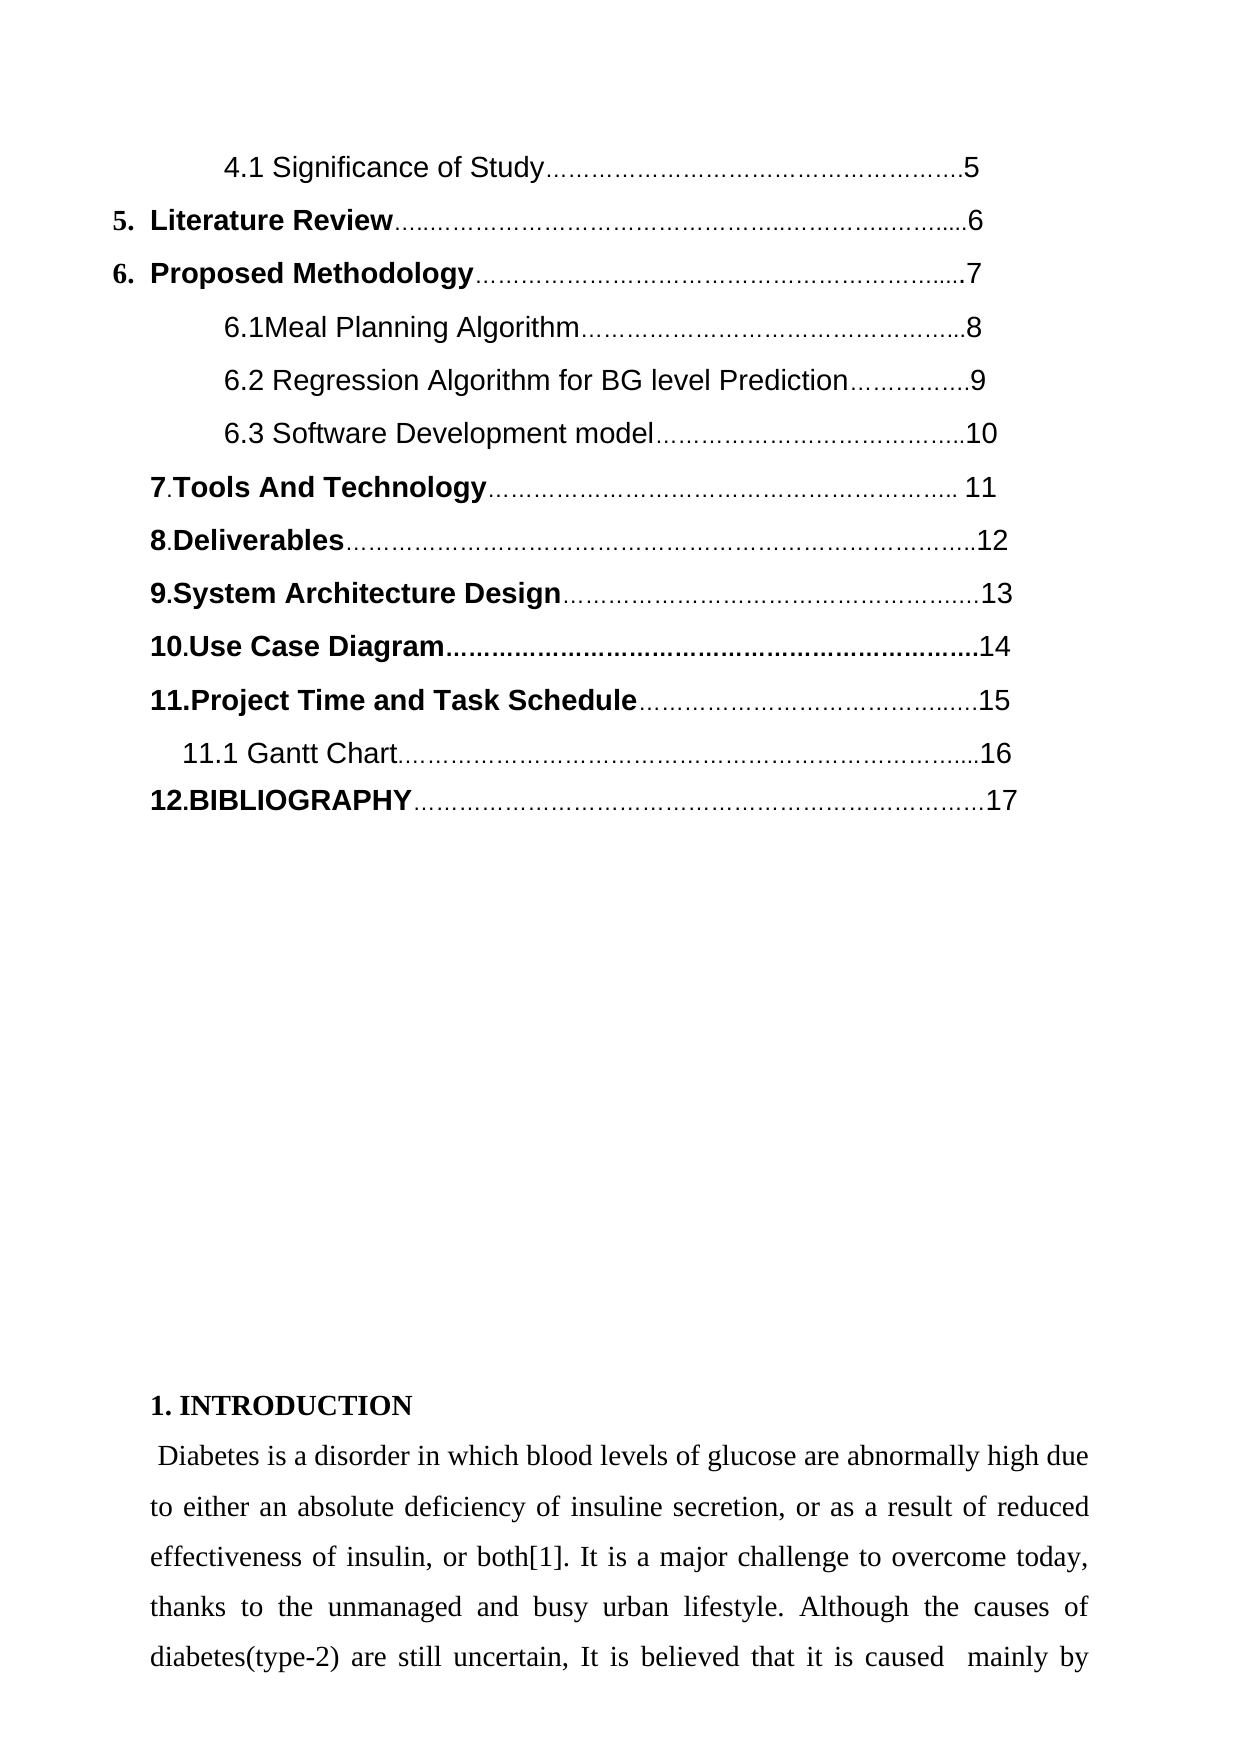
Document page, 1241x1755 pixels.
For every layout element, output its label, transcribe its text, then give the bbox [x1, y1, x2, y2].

text 11.1 Gantt Chart.………………………………………………………………....16 [150, 736, 1090, 769]
list Literature Review…..………………………………………..…………..…….....6 [112, 203, 1090, 237]
text 7.Tools And Technology…………………………………………………….. 11 [150, 469, 1090, 503]
text 6.1Meal Planning Algorithm…………………………………………...8 [223, 310, 1090, 343]
text 1. INTRODUCTION [150, 1388, 1090, 1422]
text 10.Use Case Diagram…………………………………………………………….14 [150, 629, 1090, 663]
text 4.1 Significance of Study……………………………………………….5 [223, 150, 1090, 183]
list Proposed Methodology…………………………………………………….....7 [112, 257, 1090, 290]
text 8.Deliverables………………………………………………………………………..12 [150, 523, 1090, 556]
text 9.System Architecture Design…………………………………………….…13 [150, 576, 1090, 609]
text 12.BIBLIOGRAPHY…………………………………………………………………17 [150, 783, 1090, 817]
text 6.2 Regression Algorithm for BG level Prediction…………….9 [223, 363, 1090, 397]
text Diabetes is a disorder in which blood levels of glucose are abnormally high due to either an absolute deficiency of insuline secretion, or as a result of reduced effectiveness of insulin, or both[1]. It is a major challenge to overcome today, thanks to the unmanaged and busy urban lifestyle. Although the causes of diabetes(type-2) are still uncertain, It is believed that it is caused mainly by [150, 1438, 1090, 1673]
text 11.Project Time and Task Schedule…………………………………..….15 [150, 682, 1090, 716]
text 6.3 Software Development model…………………………………..10 [223, 416, 1090, 450]
